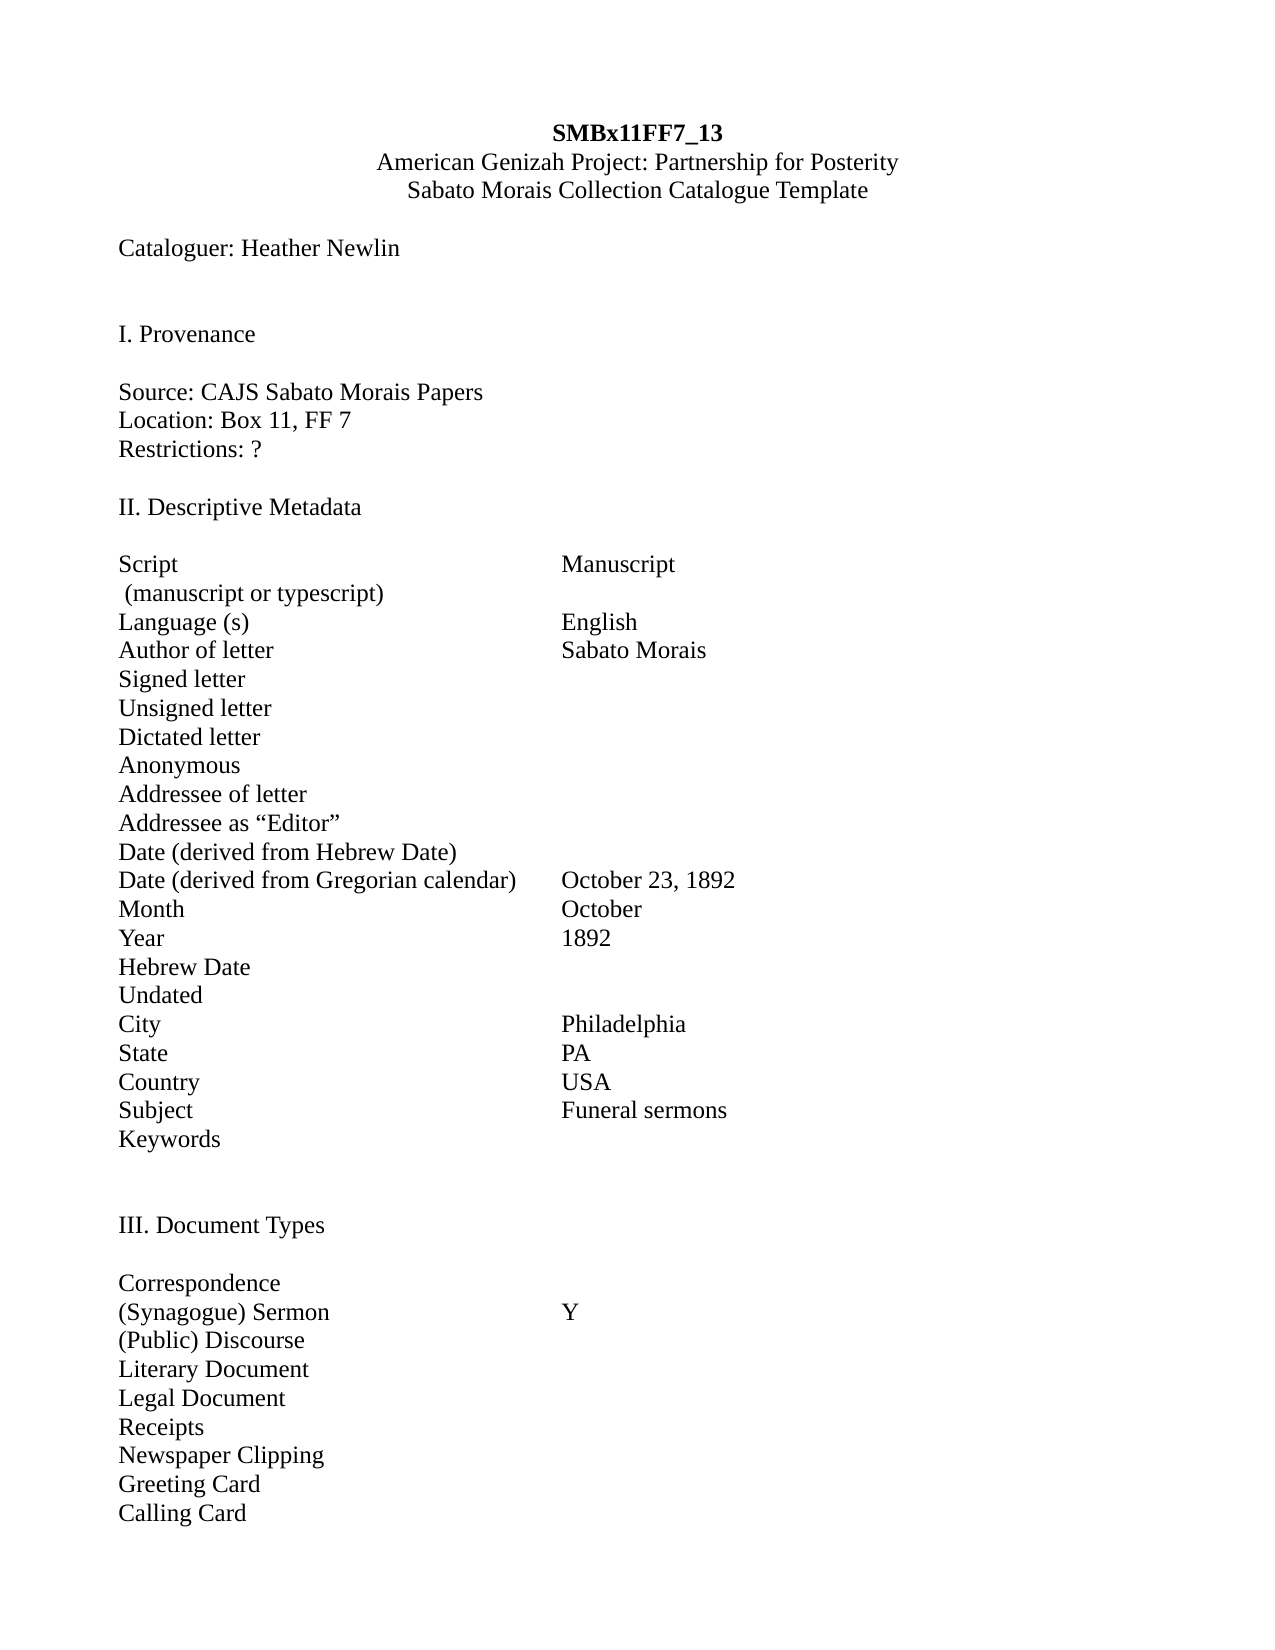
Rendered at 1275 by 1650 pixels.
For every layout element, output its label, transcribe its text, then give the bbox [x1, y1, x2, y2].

text Legal Document [118, 1383, 1157, 1412]
text SMBx11FF7_13 [118, 118, 1157, 147]
text Date (derived from Gregorian calendar) October 23, 1892 [118, 866, 1157, 894]
text Newspaper Clipping [118, 1441, 1157, 1469]
text Receipts [118, 1412, 1157, 1441]
text III. Document Types [118, 1211, 1157, 1239]
text Script Manuscript [118, 549, 1157, 578]
text American Genizah Project: Partnership for Posterity [118, 147, 1157, 176]
text Month October [118, 894, 1157, 923]
text Location: Box 11, FF 7 [118, 406, 1157, 434]
text Correspondence [118, 1268, 1157, 1297]
text II. Descriptive Metadata [118, 492, 1157, 521]
text Source: CAJS Sabato Morais Papers [118, 377, 1157, 406]
text Country USA [118, 1067, 1157, 1096]
text Year 1892 [118, 923, 1157, 952]
text Anonymous [118, 751, 1157, 779]
text Greeting Card [118, 1469, 1157, 1498]
text (manuscript or typescript) [118, 578, 1157, 607]
text Literary Document [118, 1354, 1157, 1383]
text Restrictions: ? [118, 434, 1157, 463]
text Calling Card [118, 1498, 1157, 1527]
text Undated [118, 981, 1157, 1009]
text Subject Funeral sermons [118, 1096, 1157, 1124]
text Unsigned letter [118, 693, 1157, 722]
text Addressee of letter [118, 779, 1157, 808]
text Addressee as “Editor” [118, 808, 1157, 837]
text Hebrew Date [118, 952, 1157, 981]
text I. Provenance [118, 319, 1157, 348]
text Date (derived from Hebrew Date) [118, 837, 1157, 866]
text State PA [118, 1038, 1157, 1067]
text Cataloguer: Heather Newlin [118, 233, 1157, 262]
text Dictated letter [118, 722, 1157, 751]
text (Synagogue) Sermon Y [118, 1297, 1157, 1326]
text Signed letter [118, 664, 1157, 693]
text Sabato Morais Collection Catalogue Template [118, 176, 1157, 204]
text (Public) Discourse [118, 1326, 1157, 1354]
text City Philadelphia [118, 1009, 1157, 1038]
text Keywords [118, 1124, 1157, 1153]
text Language (s) English [118, 607, 1157, 636]
text Author of letter Sabato Morais [118, 636, 1157, 664]
